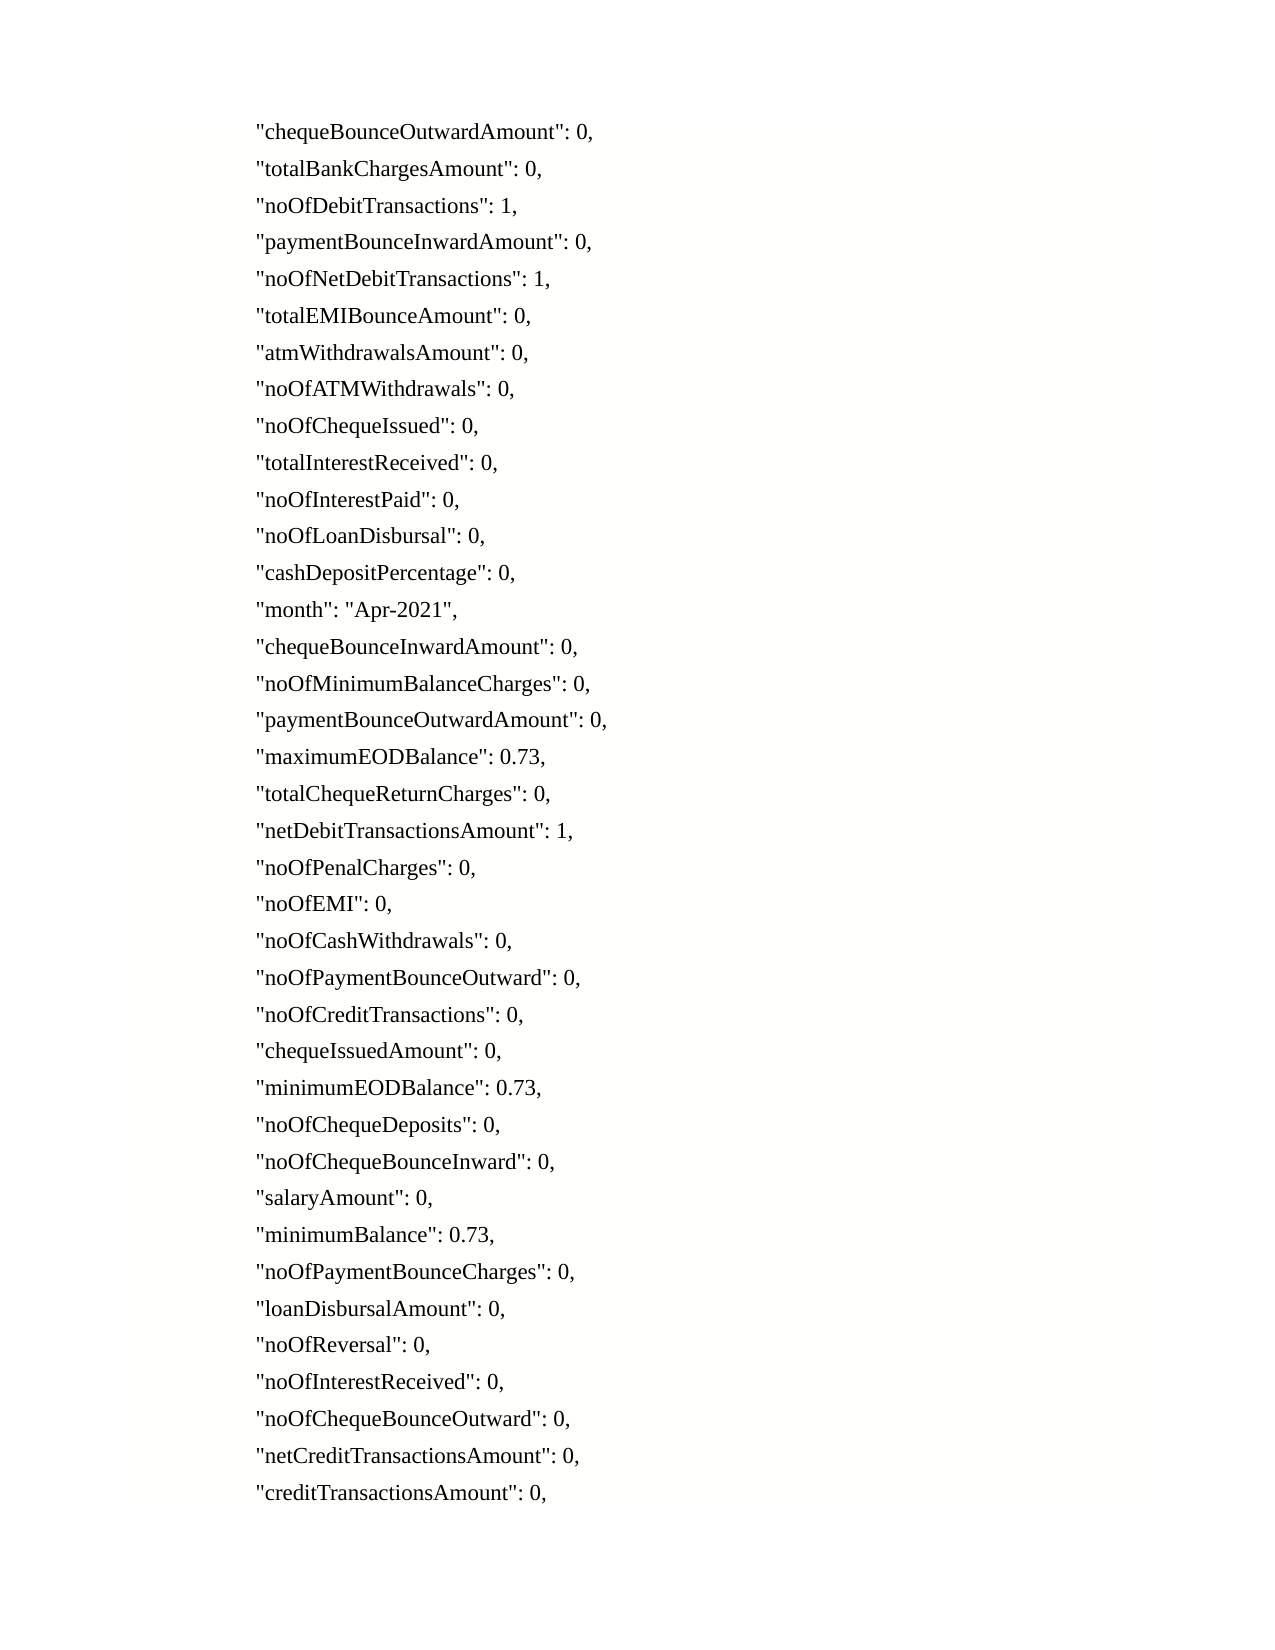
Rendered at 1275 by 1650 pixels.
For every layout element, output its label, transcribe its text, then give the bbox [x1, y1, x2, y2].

text "noOfChequeBounceOutward": 0, [118, 1405, 1157, 1431]
text "noOfMinimumBalanceCharges": 0, [118, 670, 1157, 696]
text "noOfPaymentBounceCharges": 0, [118, 1258, 1157, 1284]
text "chequeBounceOutwardAmount": 0, [118, 118, 1157, 144]
text "salaryAmount": 0, [118, 1184, 1157, 1211]
text "noOfInterestReceived": 0, [118, 1368, 1157, 1395]
text "noOfDebitTransactions": 1, [118, 192, 1157, 218]
text "totalChequeReturnCharges": 0, [118, 780, 1157, 806]
text "creditTransactionsAmount": 0, [118, 1479, 1157, 1505]
text "noOfChequeDeposits": 0, [118, 1111, 1157, 1137]
text "maximumEODBalance": 0.73, [118, 743, 1157, 769]
text "minimumBalance": 0.73, [118, 1221, 1157, 1248]
text "netDebitTransactionsAmount": 1, [118, 817, 1157, 843]
text "totalBankChargesAmount": 0, [118, 155, 1157, 181]
text "paymentBounceInwardAmount": 0, [118, 228, 1157, 255]
text "minimumEODBalance": 0.73, [118, 1074, 1157, 1101]
text "noOfATMWithdrawals": 0, [118, 376, 1157, 402]
text "chequeIssuedAmount": 0, [118, 1037, 1157, 1064]
text "noOfLoanDisbursal": 0, [118, 523, 1157, 549]
text "noOfEMI": 0, [118, 890, 1157, 917]
text "noOfInterestPaid": 0, [118, 486, 1157, 512]
text "noOfPenalCharges": 0, [118, 853, 1157, 880]
text "noOfCashWithdrawals": 0, [118, 927, 1157, 953]
text "chequeBounceInwardAmount": 0, [118, 633, 1157, 659]
text "totalEMIBounceAmount": 0, [118, 302, 1157, 328]
text "noOfPaymentBounceOutward": 0, [118, 964, 1157, 990]
text "noOfChequeBounceInward": 0, [118, 1148, 1157, 1174]
text "netCreditTransactionsAmount": 0, [118, 1442, 1157, 1468]
text "noOfNetDebitTransactions": 1, [118, 265, 1157, 292]
text "noOfChequeIssued": 0, [118, 412, 1157, 439]
text "loanDisbursalAmount": 0, [118, 1295, 1157, 1321]
text "month": "Apr-2021", [118, 596, 1157, 622]
text "totalInterestReceived": 0, [118, 449, 1157, 475]
text "noOfCreditTransactions": 0, [118, 1001, 1157, 1027]
text "paymentBounceOutwardAmount": 0, [118, 706, 1157, 733]
text "cashDepositPercentage": 0, [118, 559, 1157, 586]
text "atmWithdrawalsAmount": 0, [118, 339, 1157, 365]
text "noOfReversal": 0, [118, 1332, 1157, 1358]
